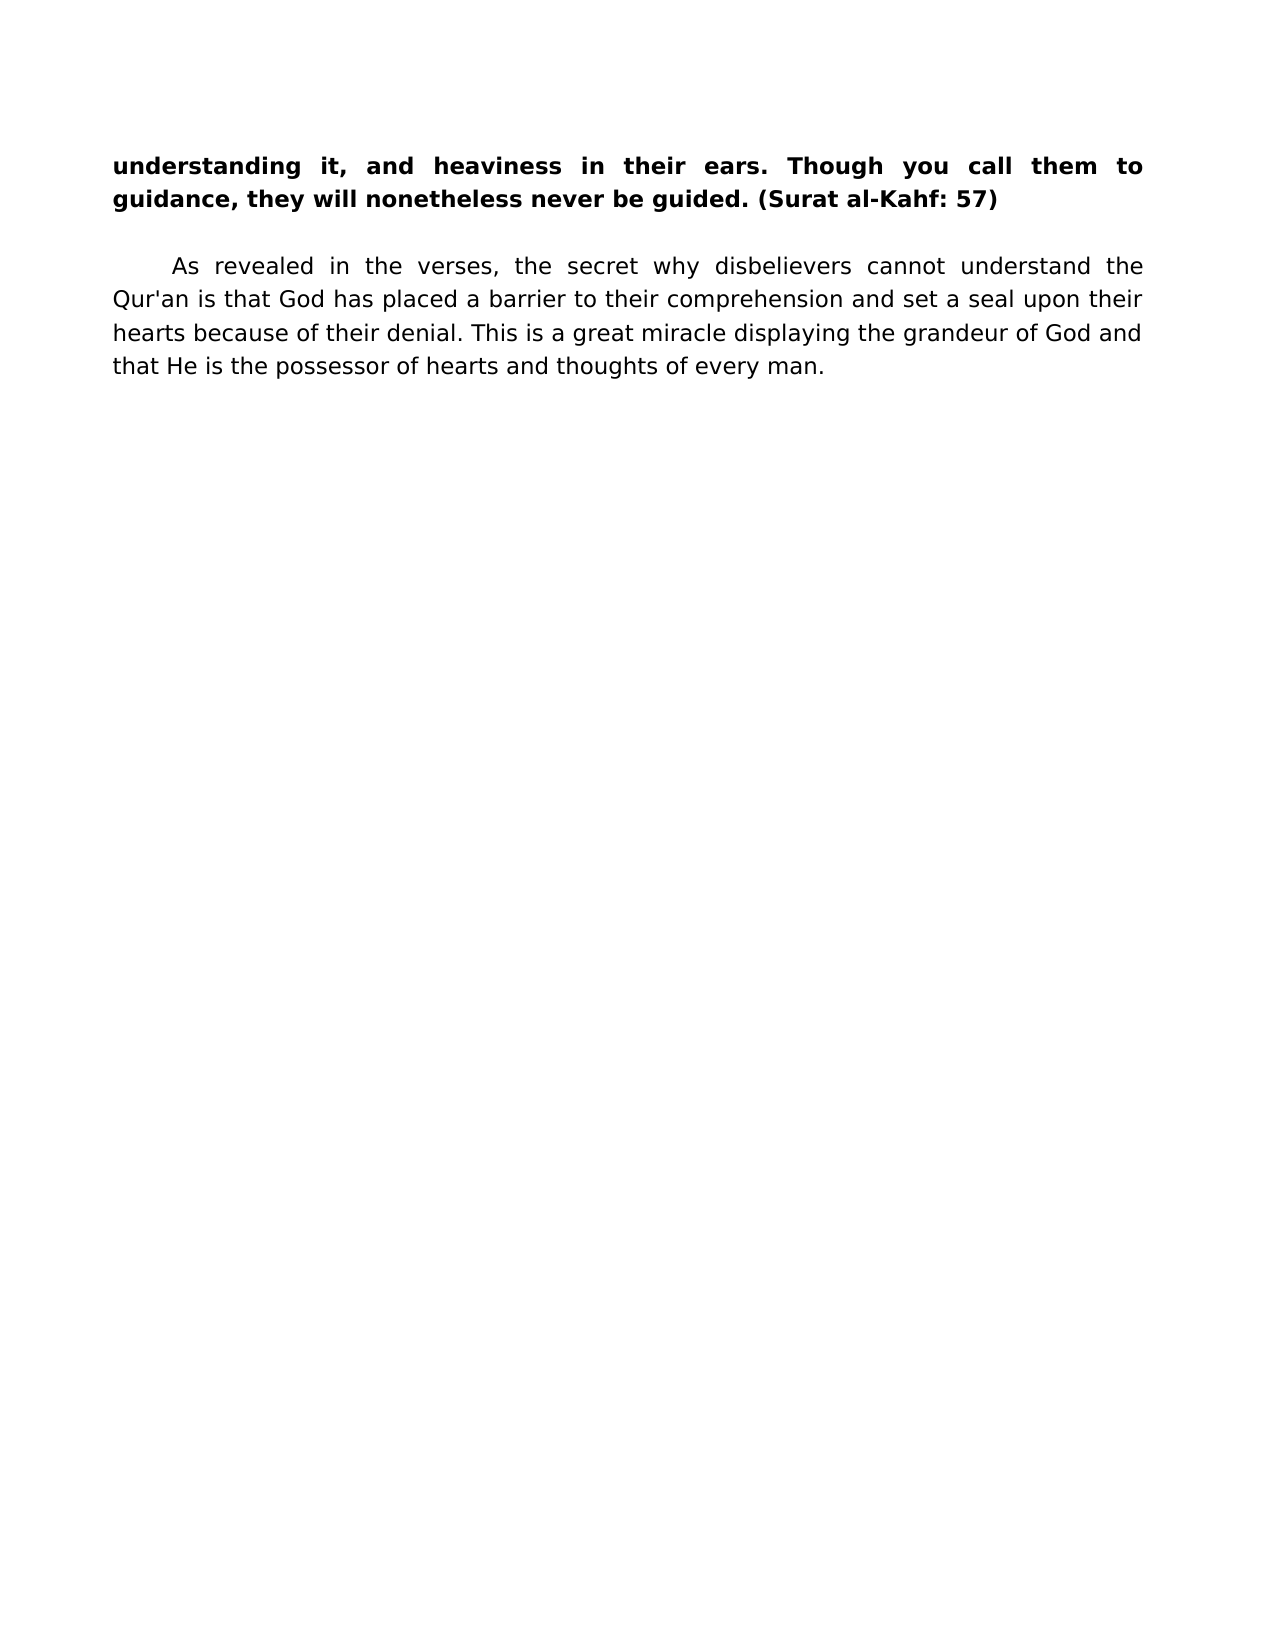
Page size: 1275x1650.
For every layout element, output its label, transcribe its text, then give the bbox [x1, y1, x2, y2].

text As revealed in the verses, the secret why disbelievers cannot understand the Qur'an is that God has placed a barrier to their comprehension and set a seal upon their hearts because of their denial. This is a great miracle displaying the grandeur of God and that He is the possessor of hearts and thoughts of every man. [112, 248, 1145, 381]
text understanding it, and heaviness in their ears. Though you call them to guidance, they will nonetheless never be guided. (Surat al-Kahf: 57) [112, 148, 1145, 214]
